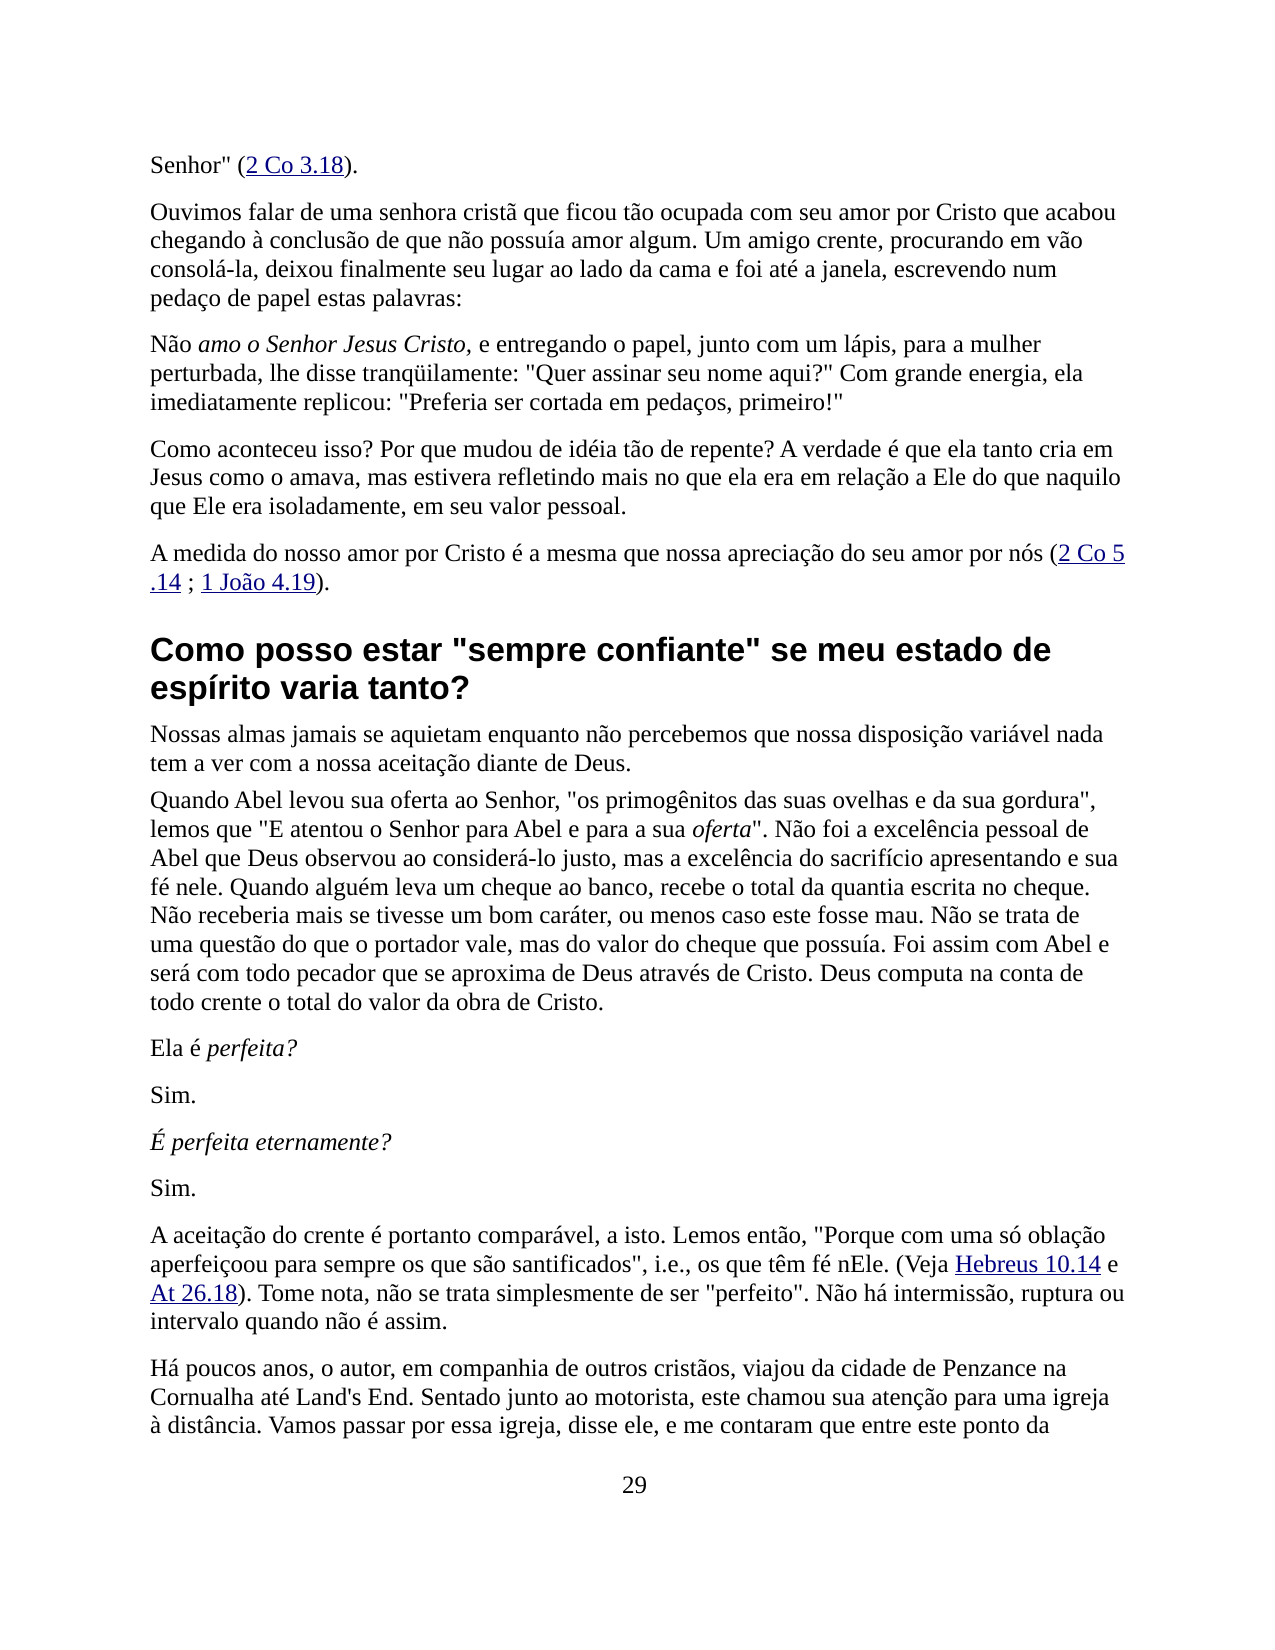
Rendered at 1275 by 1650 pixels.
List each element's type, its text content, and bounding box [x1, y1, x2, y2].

text Nossas almas jamais se aquietam enquanto não percebemos que nossa disposição variável nada tem a ver com a nossa aceitação diante de Deus. [150, 719, 1125, 777]
text É perfeita eternamente? [150, 1127, 1125, 1156]
text Como aconteceu isso? Por que mudou de idéia tão de repente? A verdade é que ela tanto cria em Jesus como o amava, mas estivera refletindo mais no que ela era em relação a Ele do que naquilo que Ele era isoladamente, em seu valor pessoal. [150, 434, 1125, 520]
text Não amo o Senhor Jesus Cristo, e entregando o papel, junto com um lápis, para a mulher perturbada, lhe disse tranqüilamente: "Quer assinar seu nome aqui?" Com grande energia, ela imediatamente replicou: "Preferia ser cortada em pedaços, primeiro!" [150, 329, 1125, 416]
text Sim. [150, 1173, 1125, 1202]
text A medida do nosso amor por Cristo é a mesma que nossa apreciação do seu amor por nós (2 Co 5 .14 ; 1 João 4.19). [150, 538, 1125, 595]
text Sim. [150, 1080, 1125, 1109]
subtitle Como posso estar "sempre confiante" se meu estado de espírito varia tanto? [150, 629, 1125, 707]
text Há poucos anos, o autor, em companhia de outros cristãos, viajou da cidade de Penzance na Cornualha até Land's End. Sentado junto ao motorista, este chamou sua atenção para uma igreja à distância. Vamos passar por essa igreja, disse ele, e me contaram que entre este ponto da [150, 1353, 1125, 1439]
text Senhor" (2 Co 3.18). [150, 150, 1125, 179]
text Ela é perfeita? [150, 1033, 1125, 1062]
text Ouvimos falar de uma senhora cristã que ficou tão ocupada com seu amor por Cristo que acabou chegando à conclusão de que não possuía amor algum. Um amigo crente, procurando em vão consolá-la, deixou finalmente seu lugar ao lado da cama e foi até a janela, escrevendo num pedaço de papel estas palavras: [150, 197, 1125, 312]
text Quando Abel levou sua oferta ao Senhor, "os primogênitos das suas ovelhas e da sua gordura", lemos que "E atentou o Senhor para Abel e para a sua oferta". Não foi a excelência pessoal de Abel que Deus observou ao considerá-lo justo, mas a excelência do sacrifício apresentando e sua fé nele. Quando alguém leva um cheque ao banco, recebe o total da quantia escrita no cheque. Não receberia mais se tivesse um bom caráter, ou menos caso este fosse mau. Não se trata de uma questão do que o portador vale, mas do valor do cheque que possuía. Foi assim com Abel e será com todo pecador que se aproxima de Deus através de Cristo. Deus computa na conta de todo crente o total do valor da obra de Cristo. [150, 786, 1125, 1016]
text A aceitação do crente é portanto comparável, a isto. Lemos então, "Porque com uma só oblação aperfeiçoou para sempre os que são santificados", i.e., os que têm fé nEle. (Veja Hebreus 10.14 e At 26.18). Tome nota, não se trata simplesmente de ser "perfeito". Não há intermissão, ruptura ou intervalo quando não é assim. [150, 1220, 1125, 1335]
